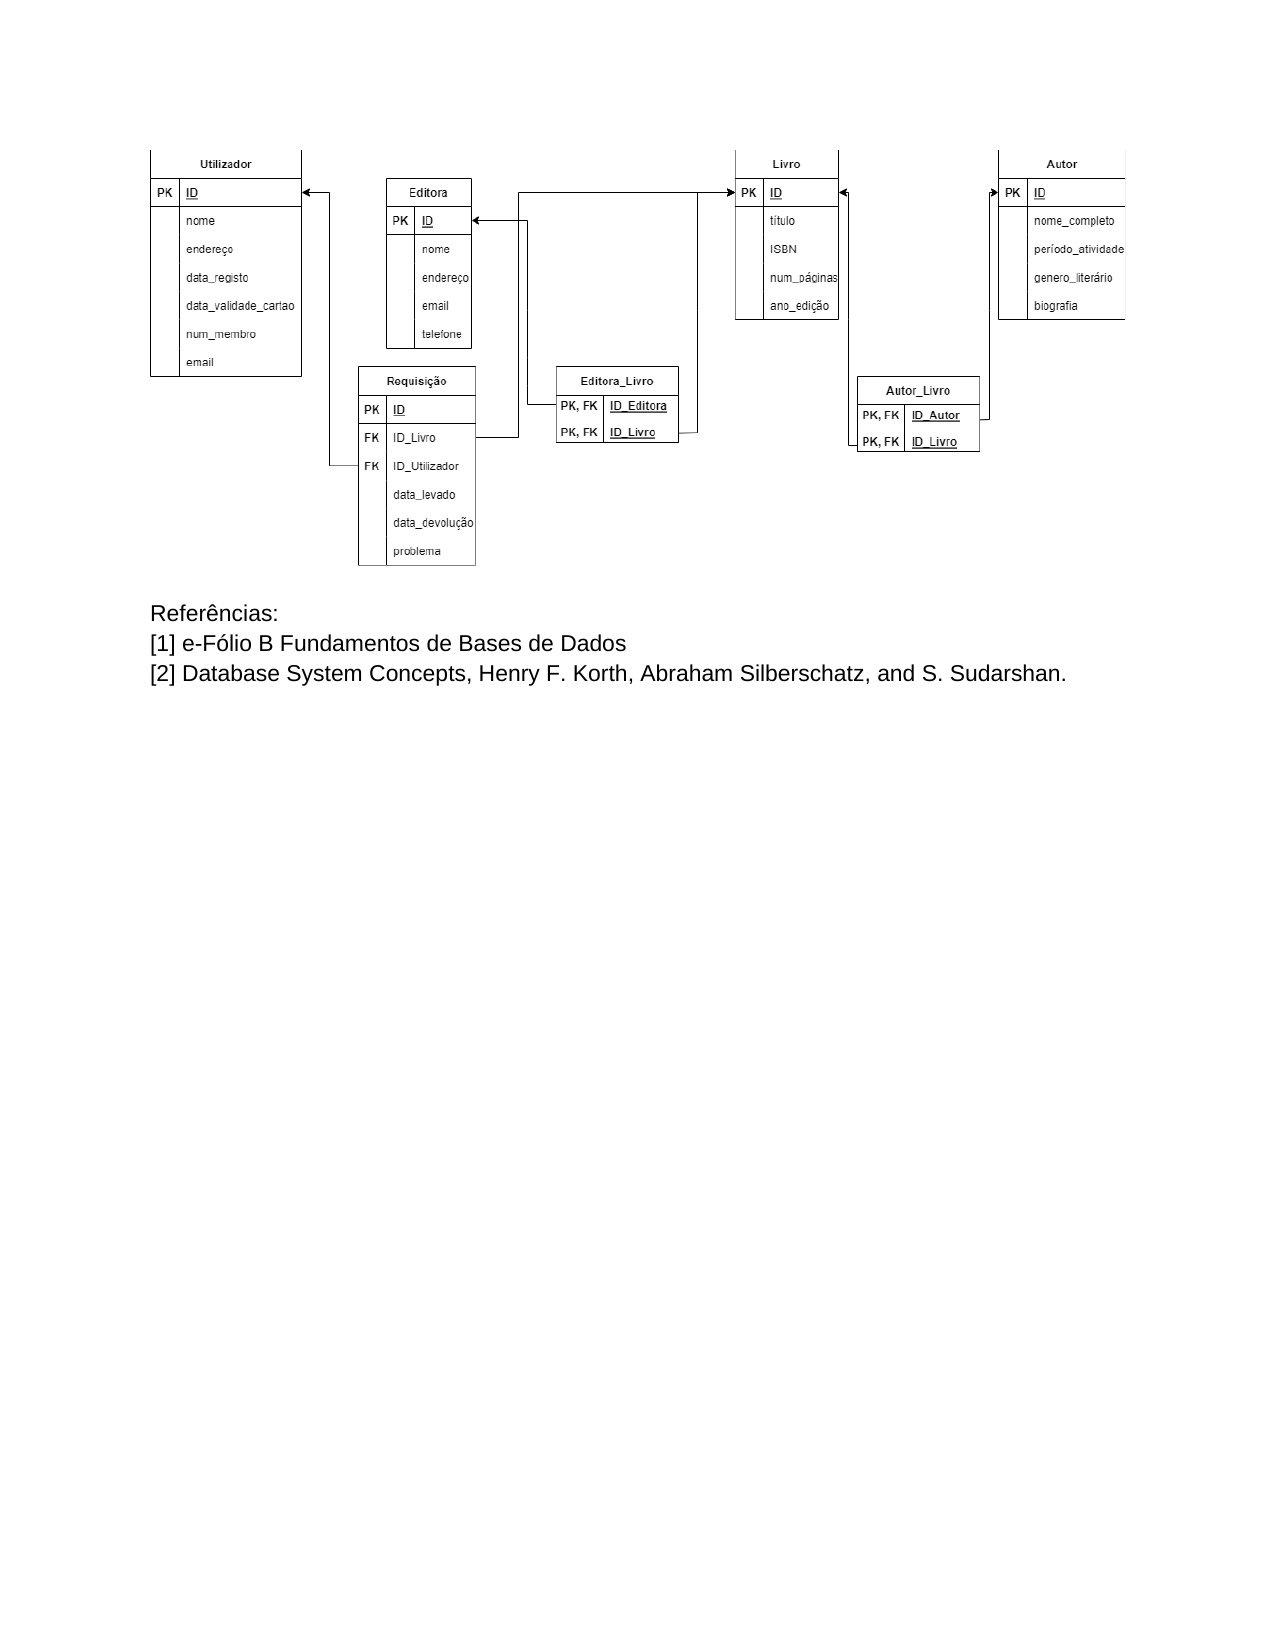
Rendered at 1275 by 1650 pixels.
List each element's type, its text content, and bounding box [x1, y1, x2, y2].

text [2] Database System Concepts, Henry F. Korth, Abraham Silberschatz, and S. Sudarshan. [150, 660, 1125, 687]
text [1] e-Fólio B Fundamentos de Bases de Dados [150, 630, 1125, 657]
text Referências: [150, 600, 1125, 626]
